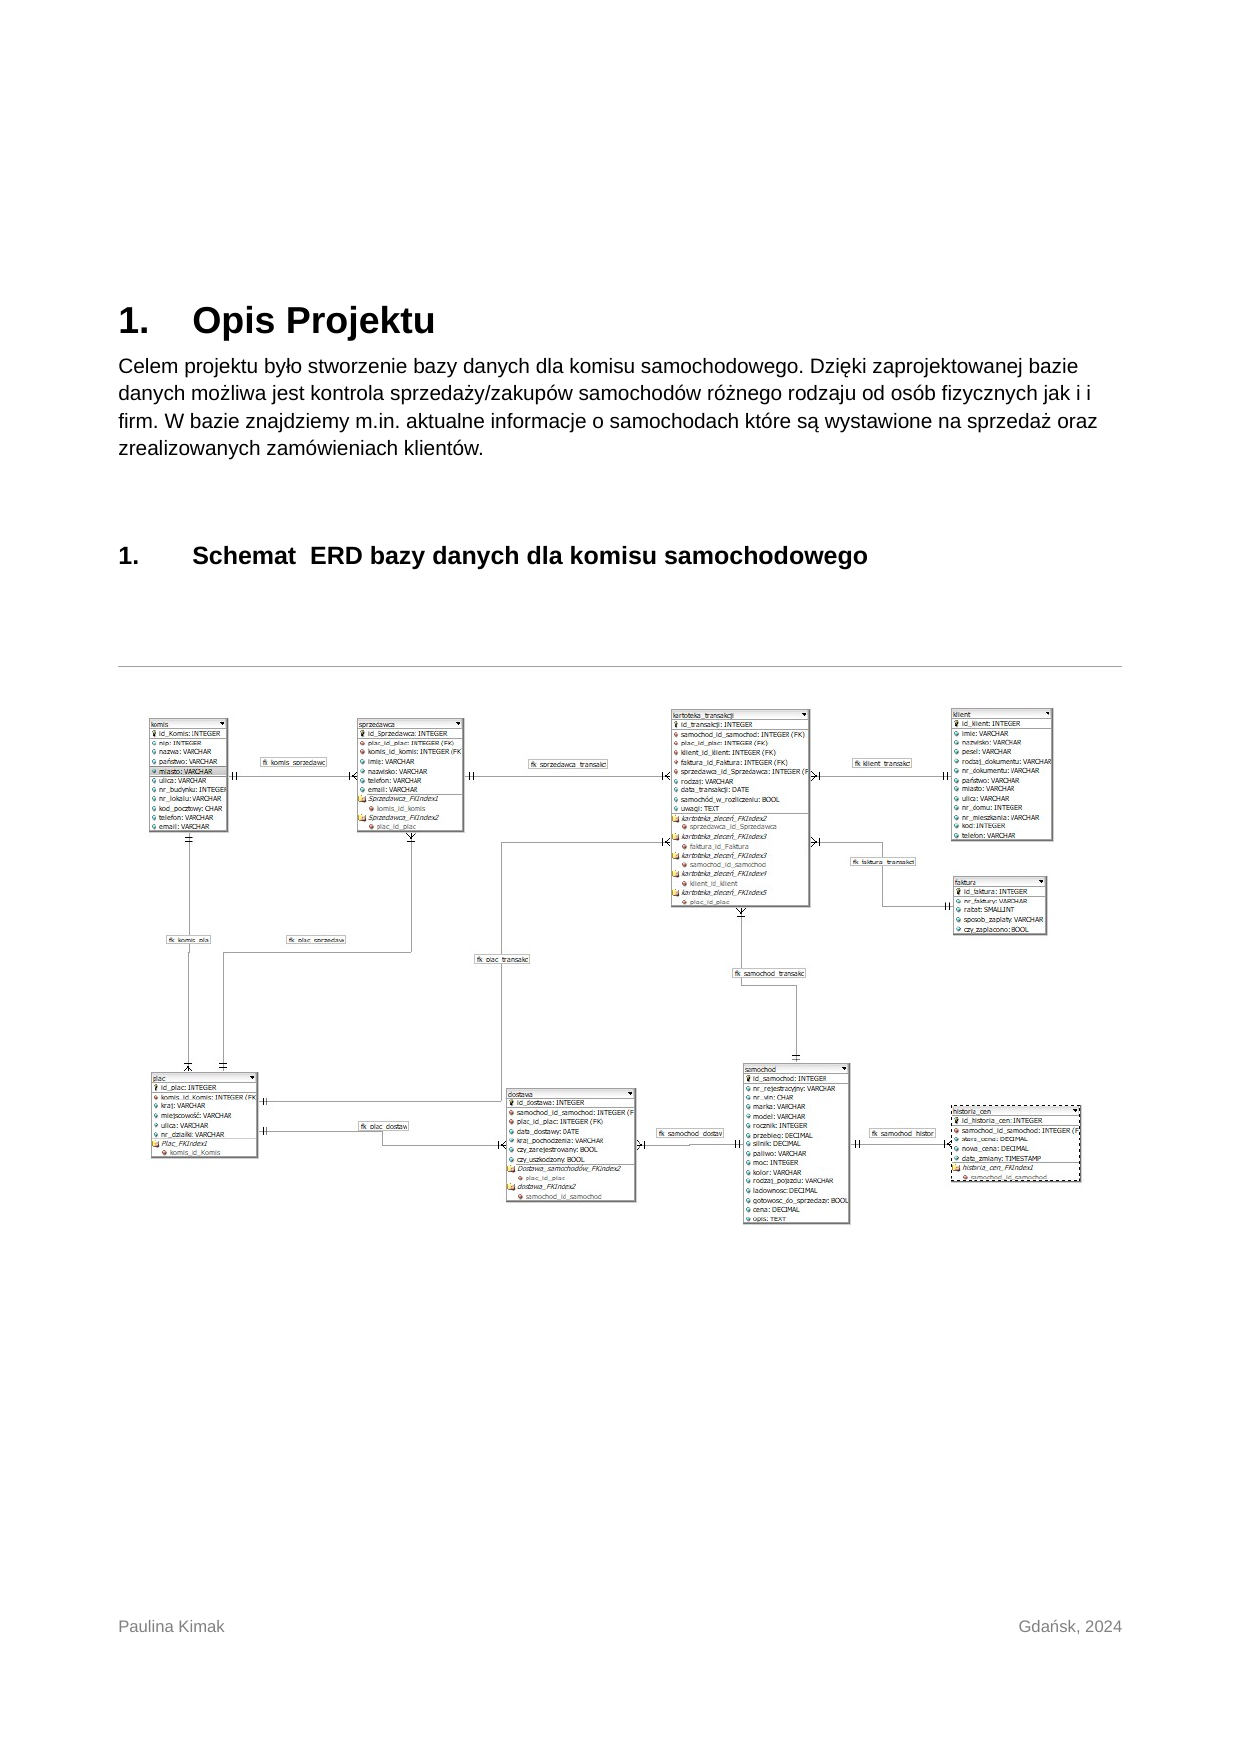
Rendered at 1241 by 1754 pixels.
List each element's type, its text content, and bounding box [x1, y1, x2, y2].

picture [118, 666, 1123, 1257]
subtitle Schemat ERD bazy danych dla komisu samochodowego [118, 541, 1122, 570]
text Celem projektu było stworzenie bazy danych dla komisu samochodowego. Dzięki zaprojektowanej bazie danych możliwa jest kontrola sprzedaży/zakupów samochodów różnego rodzaju od osób fizycznych jak i i firm. W bazie znajdziemy m.in. aktualne informacje o samochodach które są wystawione na sprzedaż oraz zrealizowanych zamówieniach klientów. [118, 354, 1122, 460]
subtitle Opis Projektu [118, 298, 1122, 341]
